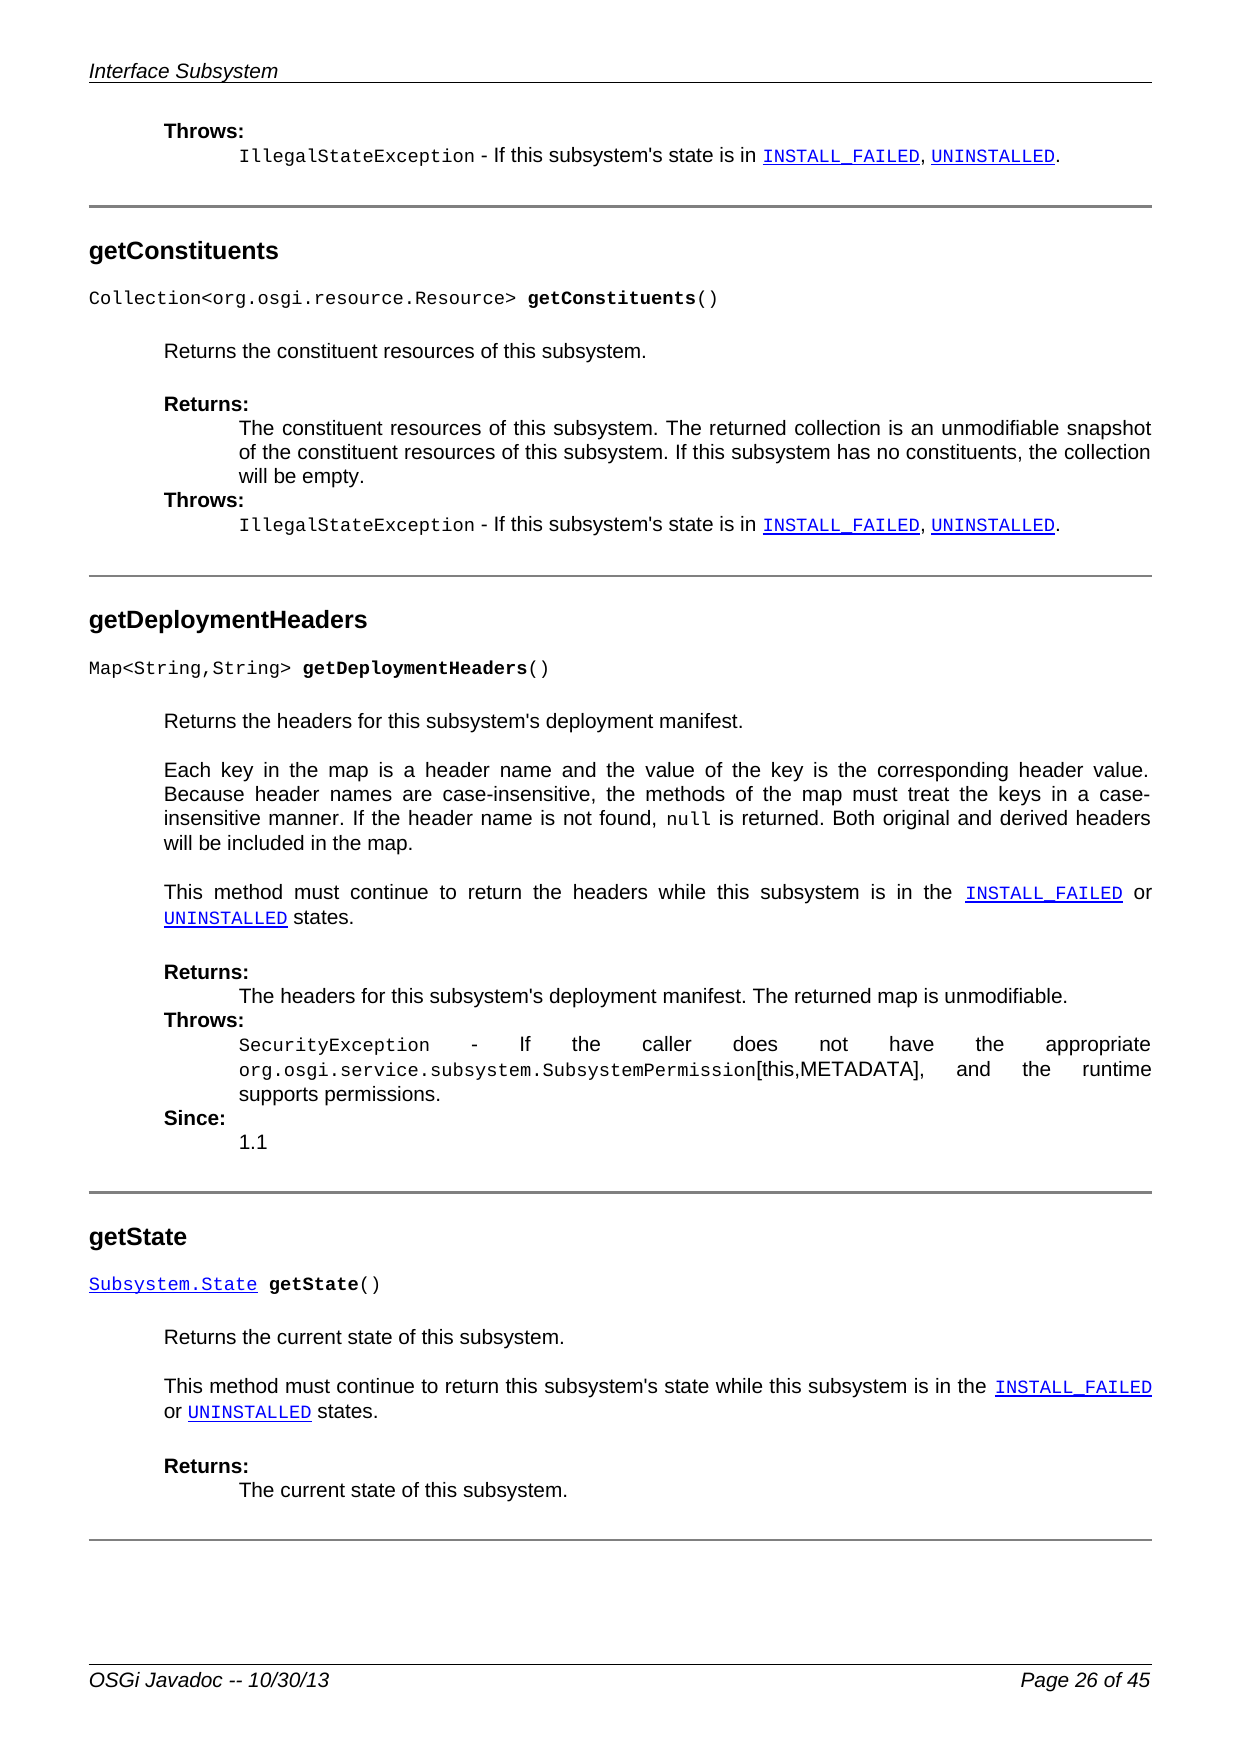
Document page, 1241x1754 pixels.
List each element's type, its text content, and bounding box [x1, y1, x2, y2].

text This method must continue to return the headers while this subsystem is in the INSTALL_FAILED or UNINSTALLED states. [163, 880, 1152, 930]
text Since: [163, 1106, 1152, 1130]
text IllegalStateException - If this subsystem's state is in INSTALL_FAILED, UNINSTALLED. [238, 512, 1152, 537]
text Returns: [163, 1454, 1152, 1478]
text Returns the headers for this subsystem's deployment manifest. [163, 709, 1152, 733]
text SecurityException - If the caller does not have the appropriate org.osgi.service.subsystem.SubsystemPermission[this,METADATA], and the runtime supports permissions. [238, 1031, 1152, 1106]
text The current state of this subsystem. [238, 1478, 1152, 1502]
text Throws: [163, 1007, 1152, 1031]
text Throws: [163, 488, 1152, 512]
subtitle getState [88, 1222, 1152, 1251]
text Collection<org.osgi.resource.Resource> getConstituents() [88, 289, 1152, 310]
text This method must continue to return this subsystem's state while this subsystem is in the INSTALL_FAILED or UNINSTALLED states. [163, 1374, 1152, 1424]
text Returns: [163, 392, 1152, 416]
text Subsystem.State getState() [88, 1275, 1152, 1296]
text Returns: [163, 959, 1152, 983]
text The headers for this subsystem's deployment manifest. The returned map is unmodifiable. [238, 983, 1152, 1007]
text Each key in the map is a header name and the value of the key is the corresponding header value. Because header names are case-insensitive, the methods of the map must treat the keys in a case-insensitive manner. If the header name is not found, null is returned. Both original and derived headers will be included in the map. [163, 758, 1152, 855]
text The constituent resources of this subsystem. The returned collection is an unmodifiable snapshot of the constituent resources of this subsystem. If this subsystem has no constituents, the collection will be empty. [238, 416, 1152, 488]
text Returns the constituent resources of this subsystem. [163, 339, 1152, 363]
subtitle getConstituents [88, 236, 1152, 264]
text 1.1 [238, 1130, 1152, 1154]
text Returns the current state of this subsystem. [163, 1325, 1152, 1349]
text IllegalStateException - If this subsystem's state is in INSTALL_FAILED, UNINSTALLED. [238, 142, 1152, 168]
text Throws: [163, 118, 1152, 142]
subtitle getDeploymentHeaders [88, 606, 1152, 634]
text Map<String,String> getDeploymentHeaders() [88, 658, 1152, 680]
